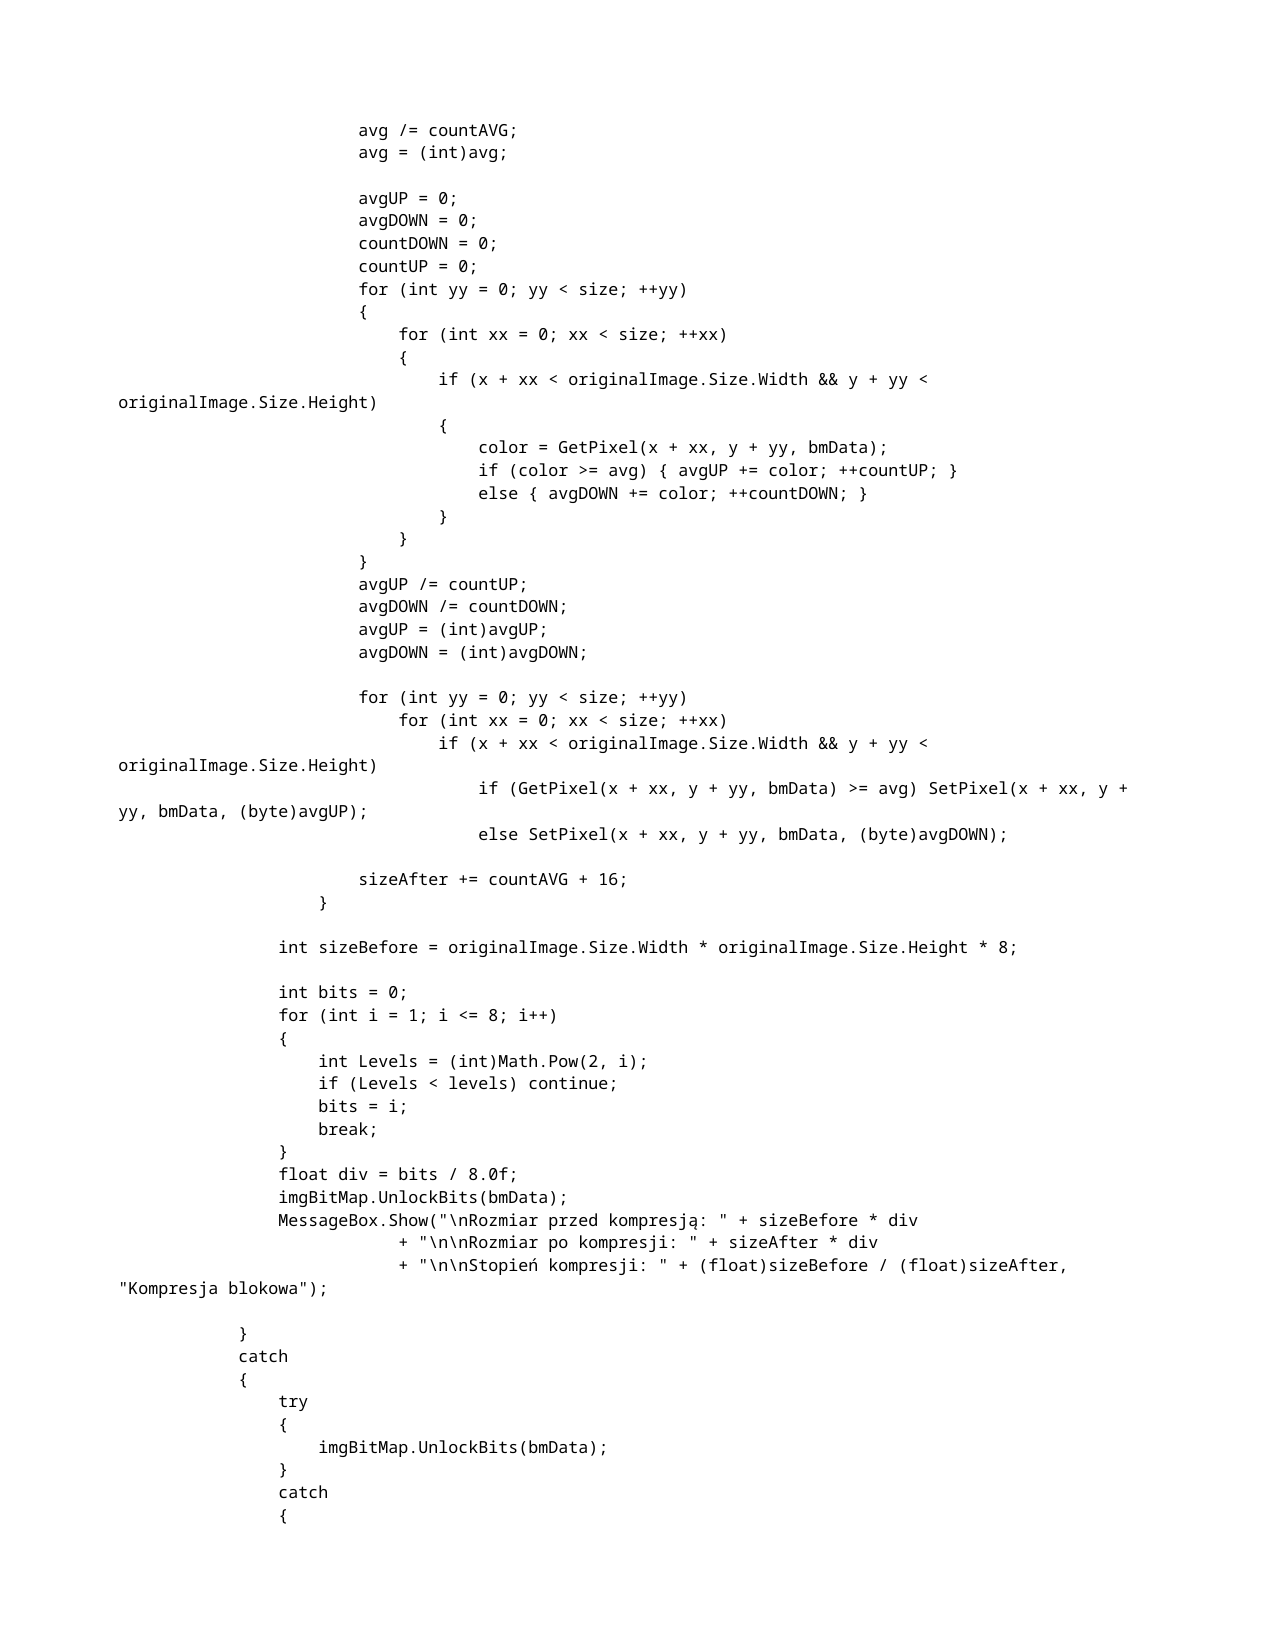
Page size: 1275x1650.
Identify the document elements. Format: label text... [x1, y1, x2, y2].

text if (GetPixel(x + xx, y + yy, bmData) >= avg) SetPixel(x + xx, y + yy, bmData, (byte)avgUP); [118, 777, 1157, 822]
text float div = bits / 8.0f; [118, 1163, 1157, 1185]
text imgBitMap.UnlockBits(bmData); [118, 1185, 1157, 1208]
text } [118, 527, 1157, 549]
text { [118, 1367, 1157, 1390]
text { [118, 1412, 1157, 1435]
text countDOWN = 0; [118, 232, 1157, 254]
text countUP = 0; [118, 254, 1157, 277]
text } [118, 504, 1157, 527]
text avgDOWN = 0; [118, 209, 1157, 232]
text { [118, 1503, 1157, 1526]
text for (int yy = 0; yy < size; ++yy) [118, 686, 1157, 708]
text } [118, 890, 1157, 913]
text } [118, 1458, 1157, 1481]
text avg = (int)avg; [118, 141, 1157, 163]
text { [118, 345, 1157, 368]
text imgBitMap.UnlockBits(bmData); [118, 1435, 1157, 1458]
text for (int xx = 0; xx < size; ++xx) [118, 322, 1157, 345]
text avgUP = (int)avgUP; [118, 618, 1157, 640]
text else SetPixel(x + xx, y + yy, bmData, (byte)avgDOWN); [118, 822, 1157, 845]
text for (int xx = 0; xx < size; ++xx) [118, 708, 1157, 731]
text catch [118, 1344, 1157, 1367]
text + "\n\nRozmiar po kompresji: " + sizeAfter * div [118, 1231, 1157, 1253]
text if (x + xx < originalImage.Size.Width && y + yy < originalImage.Size.Height) [118, 731, 1157, 777]
text try [118, 1390, 1157, 1412]
text { [118, 1026, 1157, 1049]
text color = GetPixel(x + xx, y + yy, bmData); [118, 436, 1157, 459]
text sizeAfter += countAVG + 16; [118, 867, 1157, 890]
text } [118, 1322, 1157, 1344]
text } [118, 549, 1157, 572]
text + "\n\nStopień kompresji: " + (float)sizeBefore / (float)sizeAfter, "Kompresja blokowa"); [118, 1253, 1157, 1299]
text else { avgDOWN += color; ++countDOWN; } [118, 481, 1157, 504]
text for (int i = 1; i <= 8; i++) [118, 1004, 1157, 1026]
text for (int yy = 0; yy < size; ++yy) [118, 277, 1157, 300]
text if (x + xx < originalImage.Size.Width && y + yy < originalImage.Size.Height) [118, 368, 1157, 413]
text int sizeBefore = originalImage.Size.Width * originalImage.Size.Height * 8; [118, 936, 1157, 958]
text int bits = 0; [118, 981, 1157, 1004]
text avgUP /= countUP; [118, 572, 1157, 595]
text } [118, 1140, 1157, 1163]
text { [118, 413, 1157, 436]
text avgDOWN /= countDOWN; [118, 595, 1157, 618]
text break; [118, 1117, 1157, 1140]
text MessageBox.Show("\nRozmiar przed kompresją: " + sizeBefore * div [118, 1208, 1157, 1231]
text { [118, 300, 1157, 322]
text avgDOWN = (int)avgDOWN; [118, 640, 1157, 663]
text bits = i; [118, 1094, 1157, 1117]
text avgUP = 0; [118, 186, 1157, 209]
text avg /= countAVG; [118, 118, 1157, 141]
text catch [118, 1481, 1157, 1503]
text if (Levels < levels) continue; [118, 1072, 1157, 1094]
text if (color >= avg) { avgUP += color; ++countUP; } [118, 459, 1157, 481]
text int Levels = (int)Math.Pow(2, i); [118, 1049, 1157, 1072]
